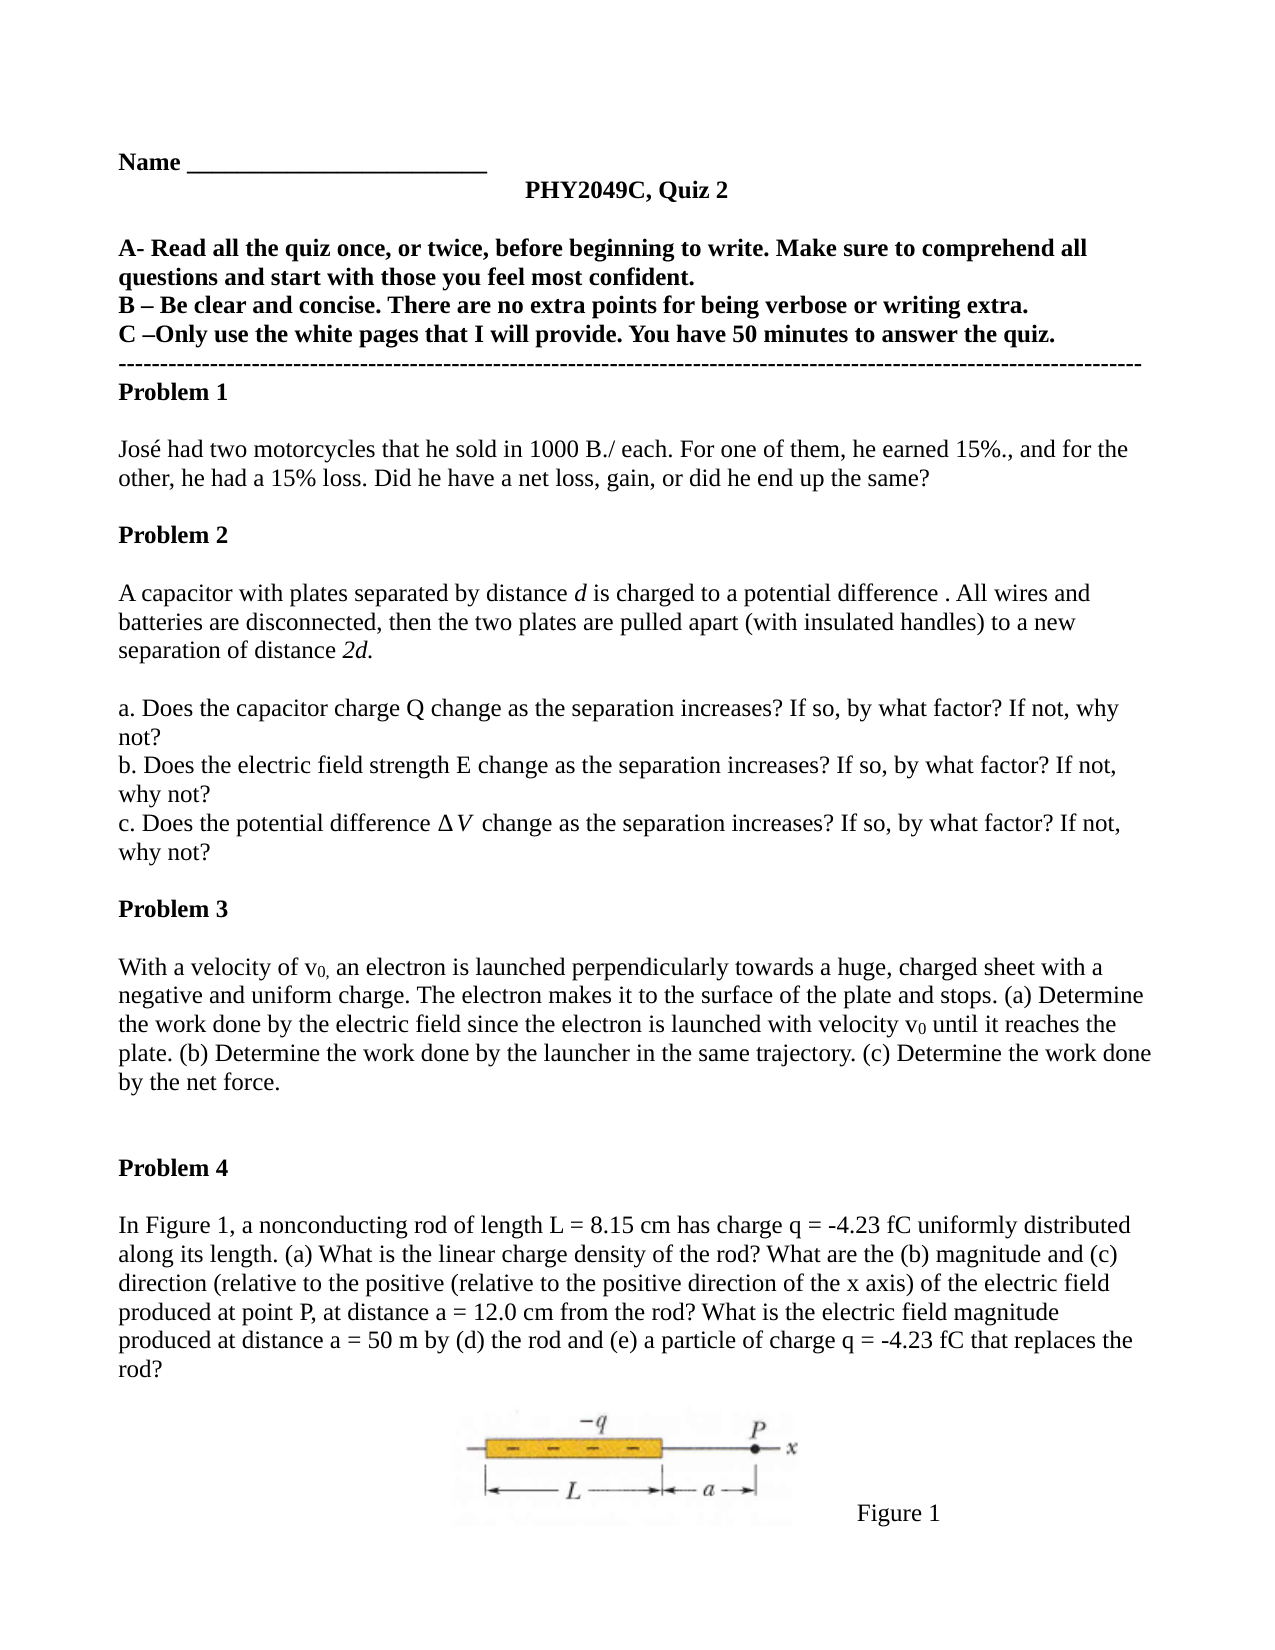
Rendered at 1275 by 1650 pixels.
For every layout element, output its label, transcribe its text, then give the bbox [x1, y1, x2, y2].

text With a velocity of v0, an electron is launched perpendicularly towards a huge, charged sheet with a negative and uniform charge. The electron makes it to the surface of the plate and stops. (a) Determine the work done by the electric field since the electron is launched with velocity v0 until it reaches the plate. (b) Determine the work done by the launcher in the same trajectory. (c) Determine the work done by the net force. [118, 952, 1157, 1096]
text A capacitor with plates separated by distance d is charged to a potential difference . All wires and batteries are disconnected, then the two plates are pulled apart (with insulated handles) to a new separation of distance 2d. [118, 578, 1157, 664]
text b. Does the electric field strength E change as the separation increases? If so, by what factor? If not, why not? [118, 751, 1157, 808]
text PHY2049C, Quiz 2 [118, 176, 1157, 204]
text A- Read all the quiz once, or twice, before beginning to write. Make sure to comprehend all questions and start with those you feel most confident. [118, 233, 1157, 291]
text In Figure 1, a nonconducting rod of length L = 8.15 cm has charge q = -4.23 fC uniformly distributed along its length. (a) What is the linear charge density of the rod? What are the (b) magnitude and (c) direction (relative to the positive (relative to the positive direction of the x axis) of the electric field produced at point P, at distance a = 12.0 cm from the rod? What is the electric field magnitude produced at distance a = 50 m by (d) the rod and (e) a particle of charge q = -4.23 fC that replaces the rod? [118, 1211, 1157, 1383]
text C –Only use the white pages that I will provide. You have 50 minutes to answer the quiz. [118, 319, 1157, 348]
text --------------------------------------------------------------------------------------------------------------------------- [118, 348, 1157, 377]
text Problem 2 [118, 521, 1157, 549]
text a. Does the capacitor charge Q change as the separation increases? If so, by what factor? If not, why not? [118, 693, 1157, 751]
text B – Be clear and concise. There are no extra points for being verbose or writing extra. [118, 291, 1157, 319]
text Problem 1 [118, 377, 1157, 406]
text c. Does the potential difference change as the separation increases? If so, by what factor? If not, why not? [118, 808, 1157, 866]
text Problem 4 [118, 1153, 1157, 1182]
text Figure 1 [118, 1498, 1157, 1527]
text José had two motorcycles that he sold in 1000 B./ each. For one of them, he earned 15%., and for the other, he had a 15% loss. Did he have a net loss, gain, or did he end up the same? [118, 434, 1157, 492]
picture [452, 1383, 823, 1526]
text Problem 3 [118, 894, 1157, 923]
text Name ________________________ [118, 147, 1157, 176]
